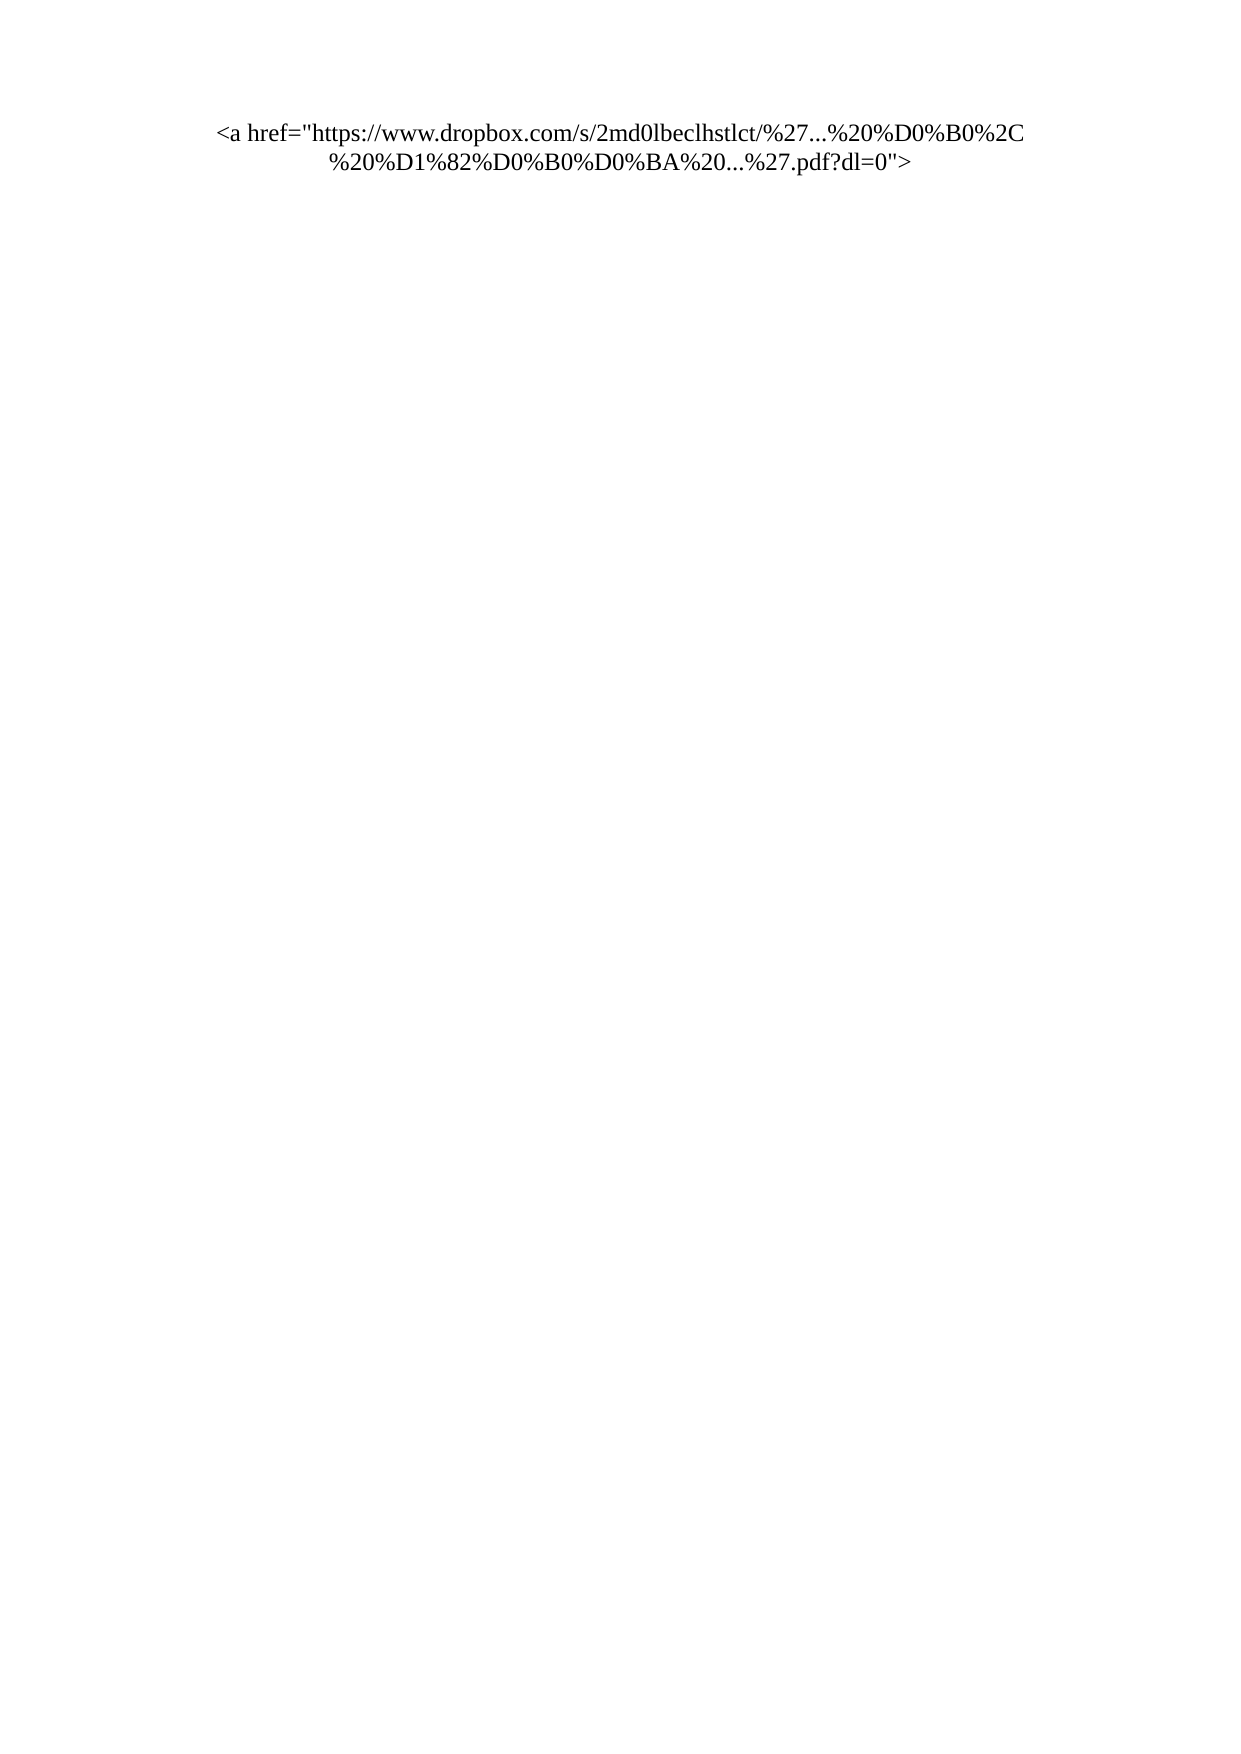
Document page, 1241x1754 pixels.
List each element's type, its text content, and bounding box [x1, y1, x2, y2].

text <a href="https://www.dropbox.com/s/2md0lbeclhstlct/%27...%20%D0%B0%2C%20%D1%82%D0%B0%D0%BA%20...%27.pdf?dl=0"> [118, 118, 1122, 176]
